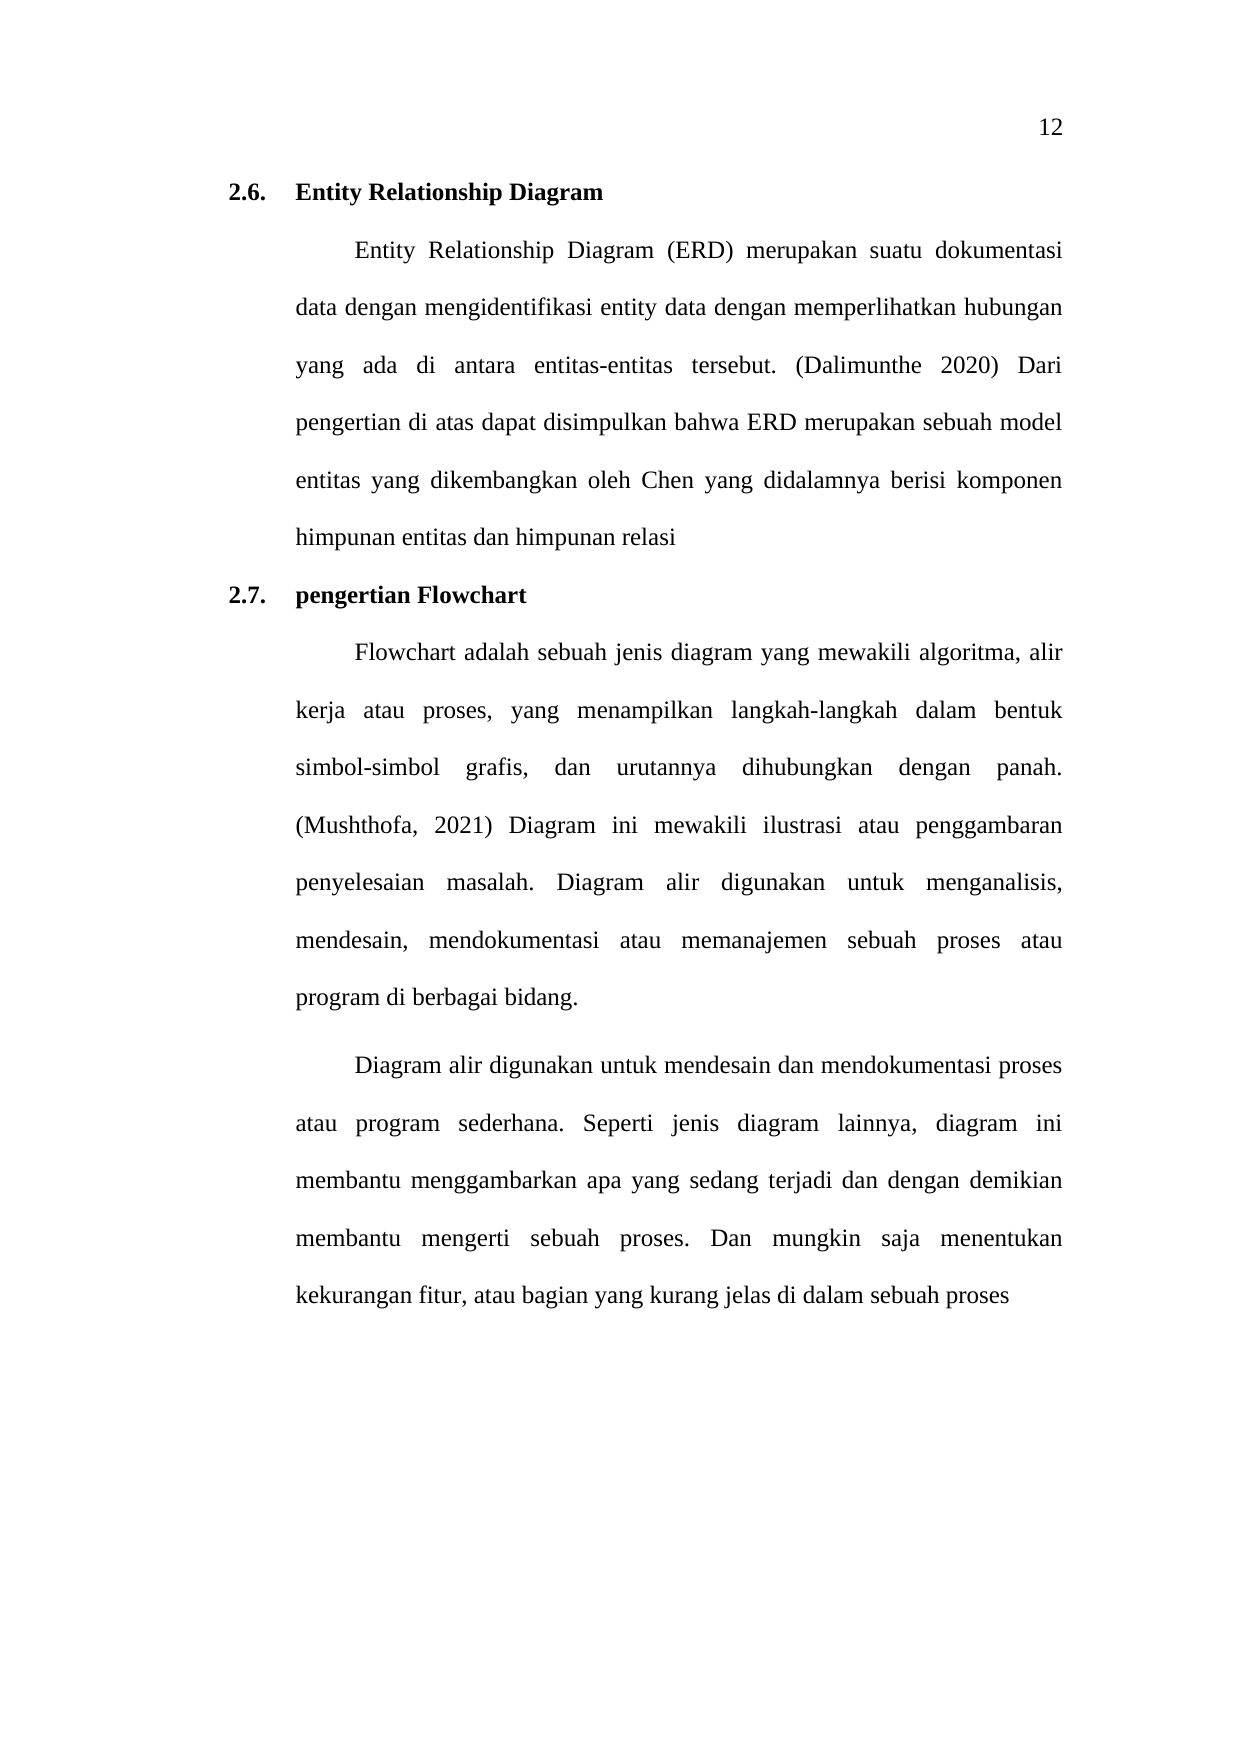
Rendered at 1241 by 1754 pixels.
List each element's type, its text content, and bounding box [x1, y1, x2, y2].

list pengertian Flowchart [266, 580, 1063, 608]
subtitle Entity Relationship Diagram (ERD) merupakan suatu dokumentasi data dengan mengidentifikasi entity data dengan memperlihatkan hubungan yang ada di antara entitas-entitas tersebut. (Dalimunthe 2020) Dari pengertian di atas dapat disimpulkan bahwa ERD merupakan sebuah model entitas yang dikembangkan oleh Chen yang didalamnya berisi komponen himpunan entitas dan himpunan relasi [295, 235, 1063, 551]
subtitle Diagram alir digunakan untuk mendesain dan mendokumentasi proses atau program sederhana. Seperti jenis diagram lainnya, diagram ini membantu menggambarkan apa yang sedang terjadi dan dengan demikian membantu mengerti sebuah proses. Dan mungkin saja menentukan kekurangan fitur, atau bagian yang kurang jelas di dalam sebuah proses [295, 1050, 1063, 1309]
list Entity Relationship Diagram [266, 177, 1063, 206]
text Flowchart adalah sebuah jenis diagram yang mewakili algoritma, alir kerja atau proses, yang menampilkan langkah-langkah dalam bentuk simbol-simbol grafis, dan urutannya dihubungkan dengan panah. (Mushthofa, 2021) Diagram ini mewakili ilustrasi atau penggambaran penyelesaian masalah. Diagram alir digunakan untuk menganalisis, mendesain, mendokumentasi atau memanajemen sebuah proses atau program di berbagai bidang. [295, 637, 1063, 1011]
